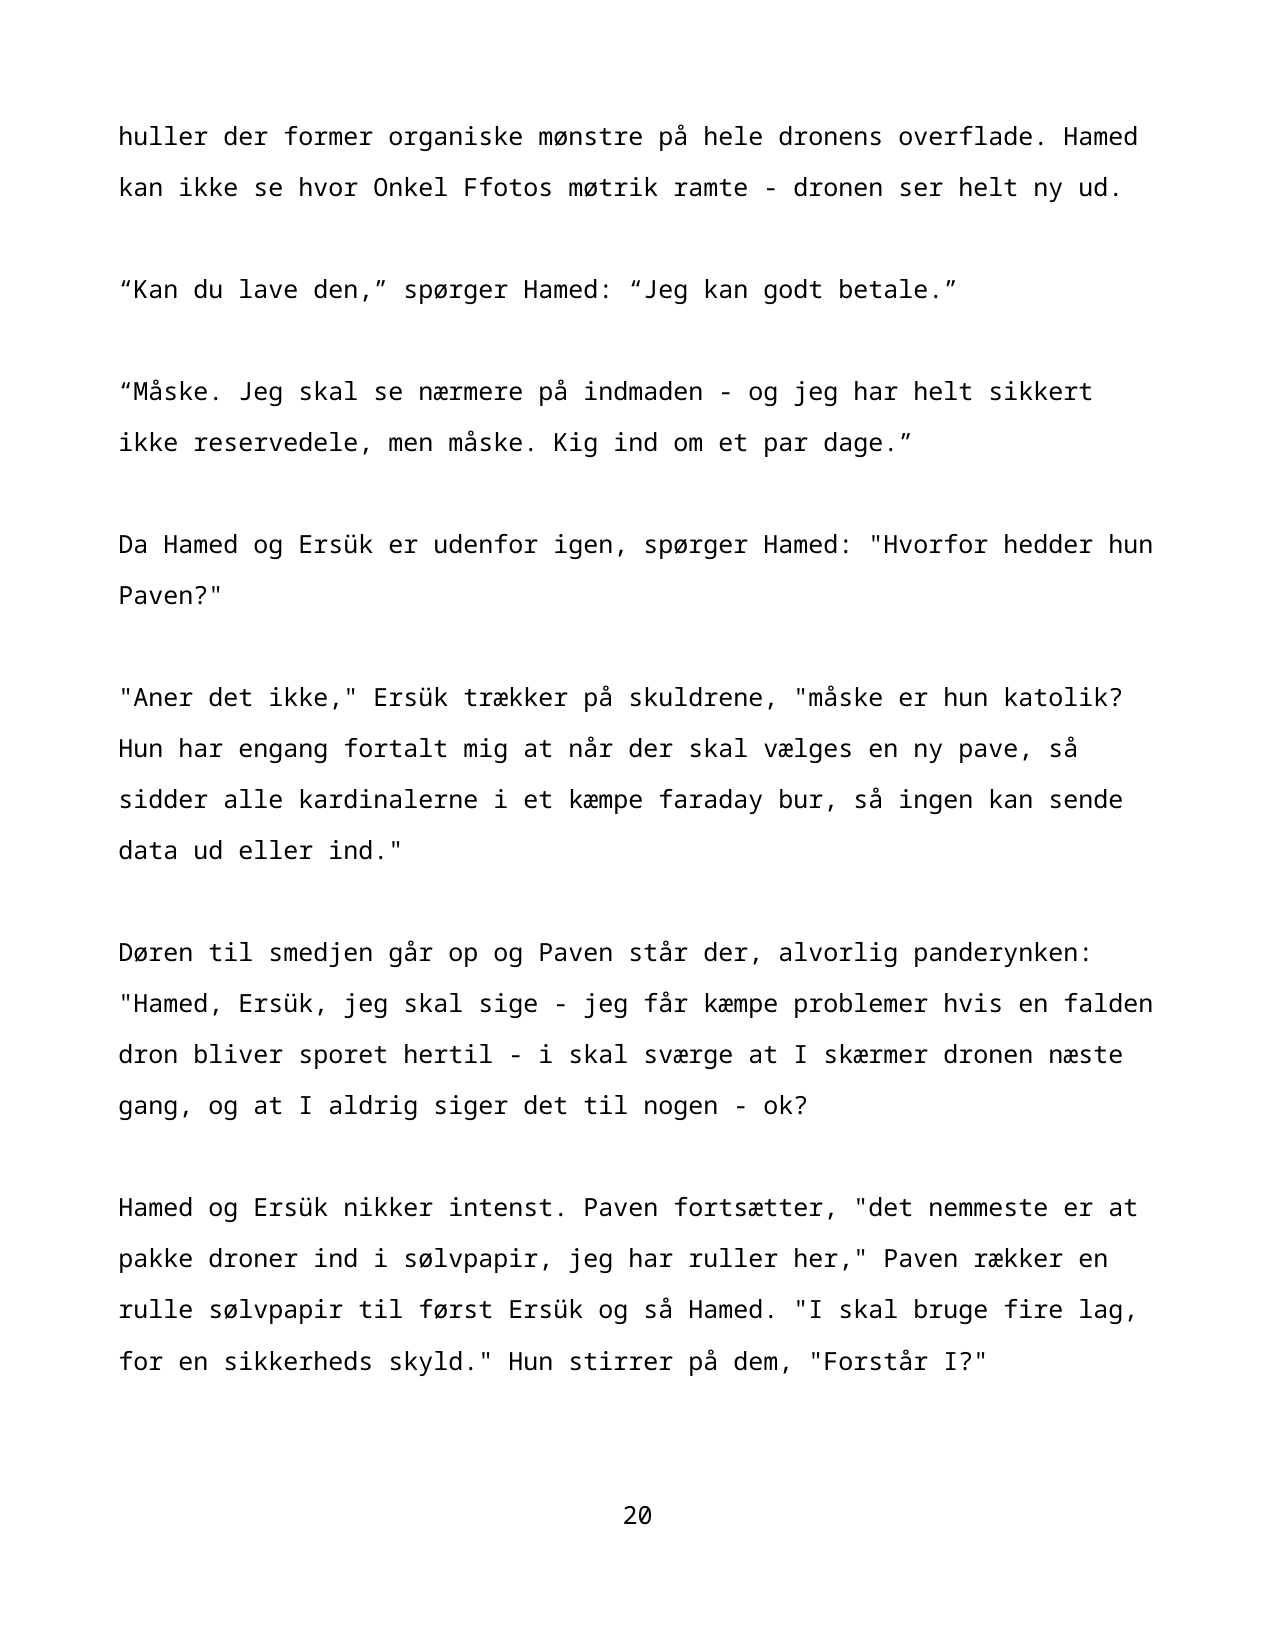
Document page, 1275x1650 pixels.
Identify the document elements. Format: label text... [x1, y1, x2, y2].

text huller der former organiske mønstre på hele dronens overflade. Hamed kan ikke se hvor Onkel Ffotos møtrik ramte - dronen ser helt ny ud. [118, 118, 1157, 203]
text Døren til smedjen går op og Paven står der, alvorlig panderynken: "Hamed, Ersük, jeg skal sige - jeg får kæmpe problemer hvis en falden dron bliver sporet hertil - i skal sværge at I skærmer dronen næste gang, og at I aldrig siger det til nogen - ok? [118, 935, 1157, 1122]
text Da Hamed og Ersük er udenfor igen, spørger Hamed: "Hvorfor hedder hun Paven?" [118, 526, 1157, 612]
text “Kan du lave den,” spørger Hamed: “Jeg kan godt betale.” [118, 271, 1157, 305]
text Hamed og Ersük nikker intenst. Paven fortsætter, "det nemmeste er at pakke droner ind i sølvpapir, jeg har ruller her," Paven rækker en rulle sølvpapir til først Ersük og så Hamed. "I skal bruge fire lag, for en sikkerheds skyld." Hun stirrer på dem, "Forstår I?" [118, 1190, 1157, 1377]
text “Måske. Jeg skal se nærmere på indmaden - og jeg har helt sikkert ikke reservedele, men måske. Kig ind om et par dage.” [118, 373, 1157, 458]
text "Aner det ikke," Ersük trækker på skuldrene, "måske er hun katolik? Hun har engang fortalt mig at når der skal vælges en ny pave, så sidder alle kardinalerne i et kæmpe faraday bur, så ingen kan sende data ud eller ind." [118, 679, 1157, 867]
